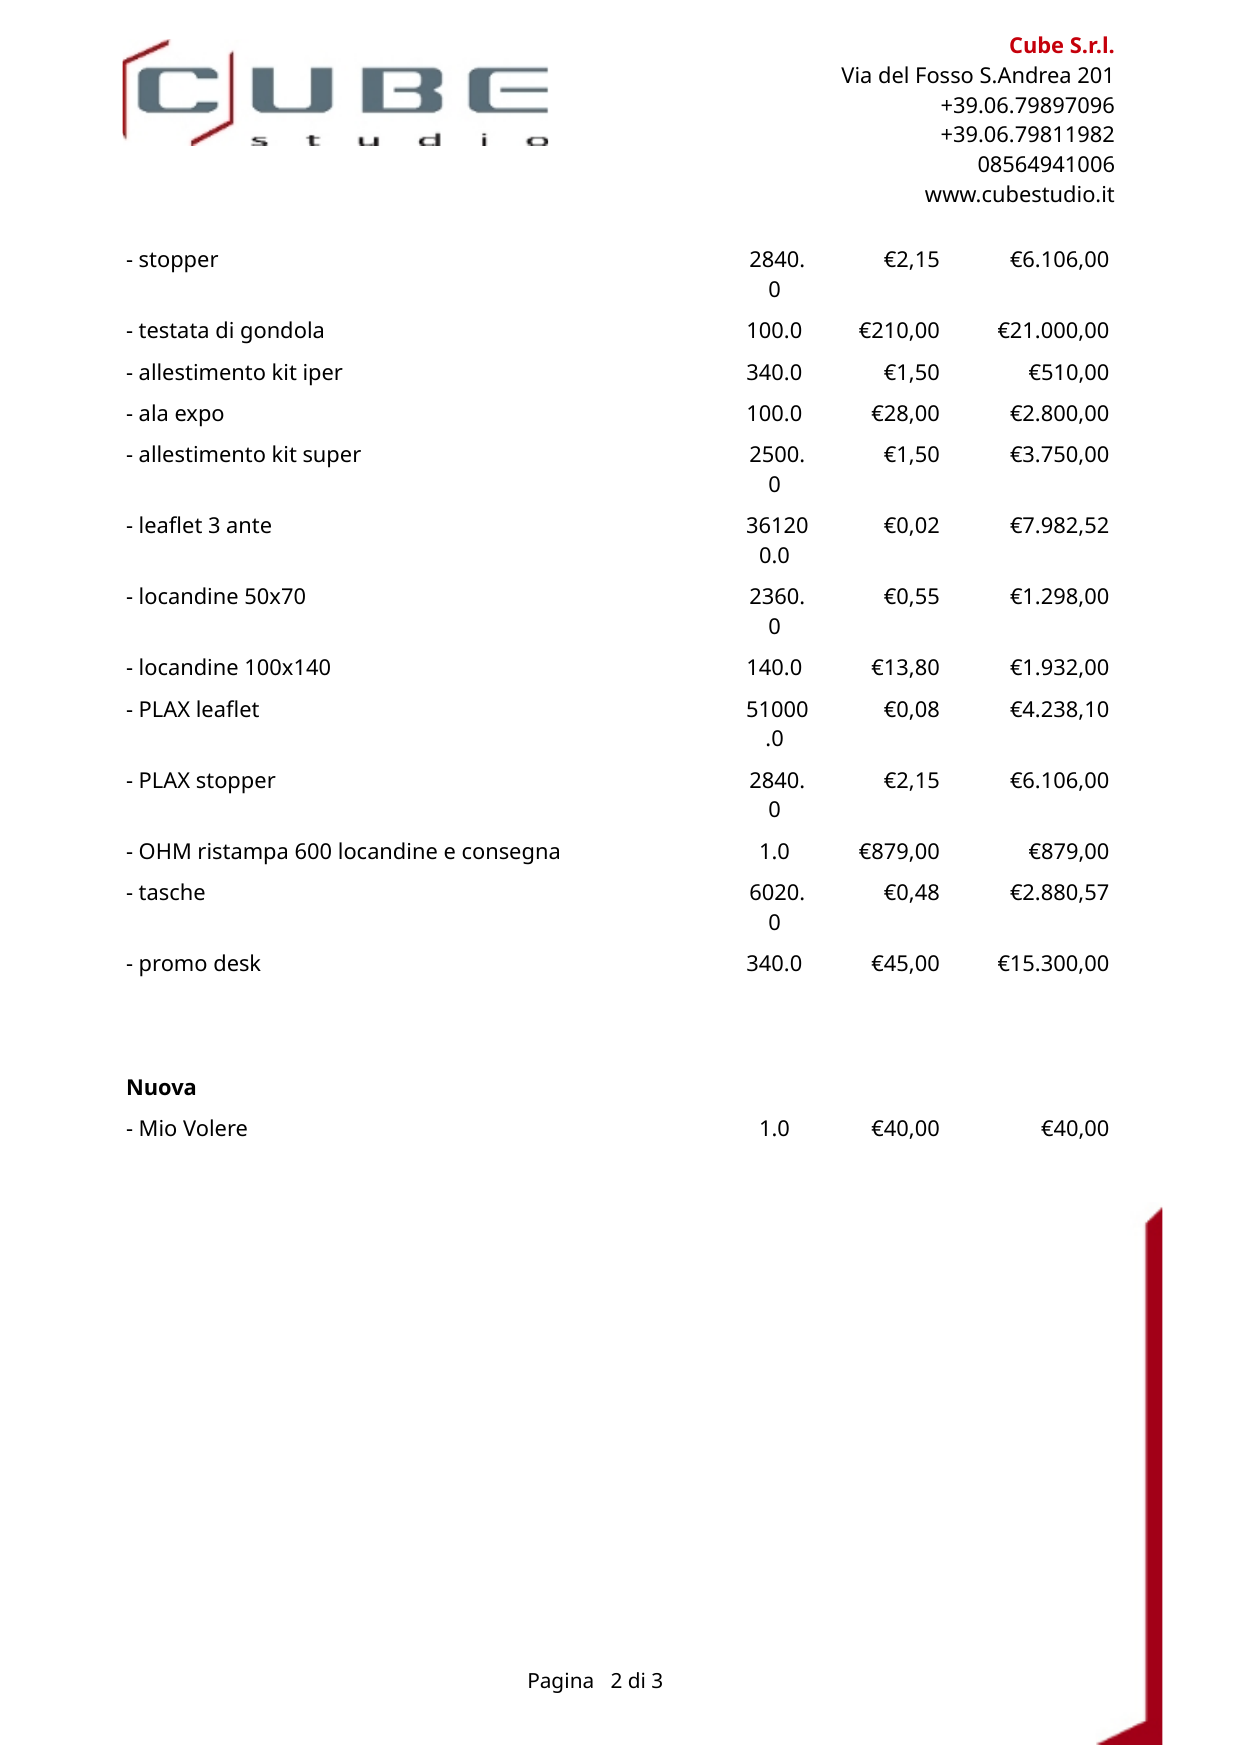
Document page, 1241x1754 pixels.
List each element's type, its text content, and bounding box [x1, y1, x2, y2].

table_cell €879,00 [951, 830, 1121, 871]
table_cell - PLAX stopper [120, 759, 739, 830]
table_cell 2840.0 [739, 759, 815, 830]
table_cell €1.932,00 [951, 647, 1121, 688]
table_cell 2360.0 [739, 576, 815, 647]
table_cell 140.0 [739, 647, 815, 688]
table_cell - testata di gondola [120, 310, 739, 351]
table_cell - locandine 100x140 [120, 647, 739, 688]
table_cell €13,80 [815, 647, 951, 688]
table_cell - ala expo [120, 392, 739, 433]
table_cell €1,50 [815, 351, 951, 392]
table_cell €0,08 [815, 688, 951, 759]
table_cell - allestimento kit iper [120, 351, 739, 392]
table_cell €6.106,00 [951, 239, 1121, 310]
table_cell €45,00 [815, 942, 951, 983]
table_cell [120, 1149, 1121, 1190]
table_cell €2,15 [815, 759, 951, 830]
table_cell - locandine 50x70 [120, 576, 739, 647]
table_cell €7.982,52 [951, 505, 1121, 576]
table_cell - allestimento kit super [120, 434, 739, 504]
table_cell €3.750,00 [951, 434, 1121, 504]
table_cell - promo desk [120, 942, 739, 983]
table_cell €4.238,10 [951, 688, 1121, 759]
table_cell 100.0 [739, 310, 815, 351]
table_cell €210,00 [815, 310, 951, 351]
table_cell €1.298,00 [951, 576, 1121, 647]
table_cell Nuova [120, 1066, 1121, 1107]
table_cell - leaflet 3 ante [120, 505, 739, 576]
table_cell €40,00 [951, 1107, 1121, 1148]
table_cell - PLAX leaflet [120, 688, 739, 759]
table_cell €28,00 [815, 392, 951, 433]
picture [1095, 1202, 1163, 1745]
table_cell [120, 984, 1121, 1025]
table_cell 51000.0 [739, 688, 815, 759]
table_cell €0,48 [815, 871, 951, 942]
table_cell - OHM ristampa 600 locandine e consegna [120, 830, 739, 871]
table_cell - stopper [120, 239, 739, 310]
table_cell - tasche [120, 871, 739, 942]
table_cell €1,50 [815, 434, 951, 504]
picture [122, 39, 549, 146]
table_cell €2,15 [815, 239, 951, 310]
table_cell - Mio Volere [120, 1107, 739, 1148]
table_cell 6020.0 [739, 871, 815, 942]
table_cell 2840.0 [739, 239, 815, 310]
table_cell €6.106,00 [951, 759, 1121, 830]
table_cell 340.0 [739, 942, 815, 983]
table_cell 100.0 [739, 392, 815, 433]
table_cell €40,00 [815, 1107, 951, 1148]
table_cell 1.0 [739, 830, 815, 871]
table_cell €879,00 [815, 830, 951, 871]
table_cell [120, 1231, 953, 1277]
table_cell [120, 1025, 1121, 1066]
table_cell [953, 1190, 1121, 1231]
table_cell €0,02 [815, 505, 951, 576]
table_cell €510,00 [951, 351, 1121, 392]
table_cell €15.300,00 [951, 942, 1121, 983]
table_cell 1.0 [739, 1107, 815, 1148]
table_cell €0,55 [815, 576, 951, 647]
table_cell €21.000,00 [951, 310, 1121, 351]
table_cell 2500.0 [739, 434, 815, 504]
table_cell €2.880,57 [951, 871, 1121, 942]
table_cell [953, 1231, 1095, 1277]
table_cell 340.0 [739, 351, 815, 392]
table_cell €2.800,00 [951, 392, 1121, 433]
table_cell [120, 1190, 953, 1231]
table_cell 361200.0 [739, 505, 815, 576]
